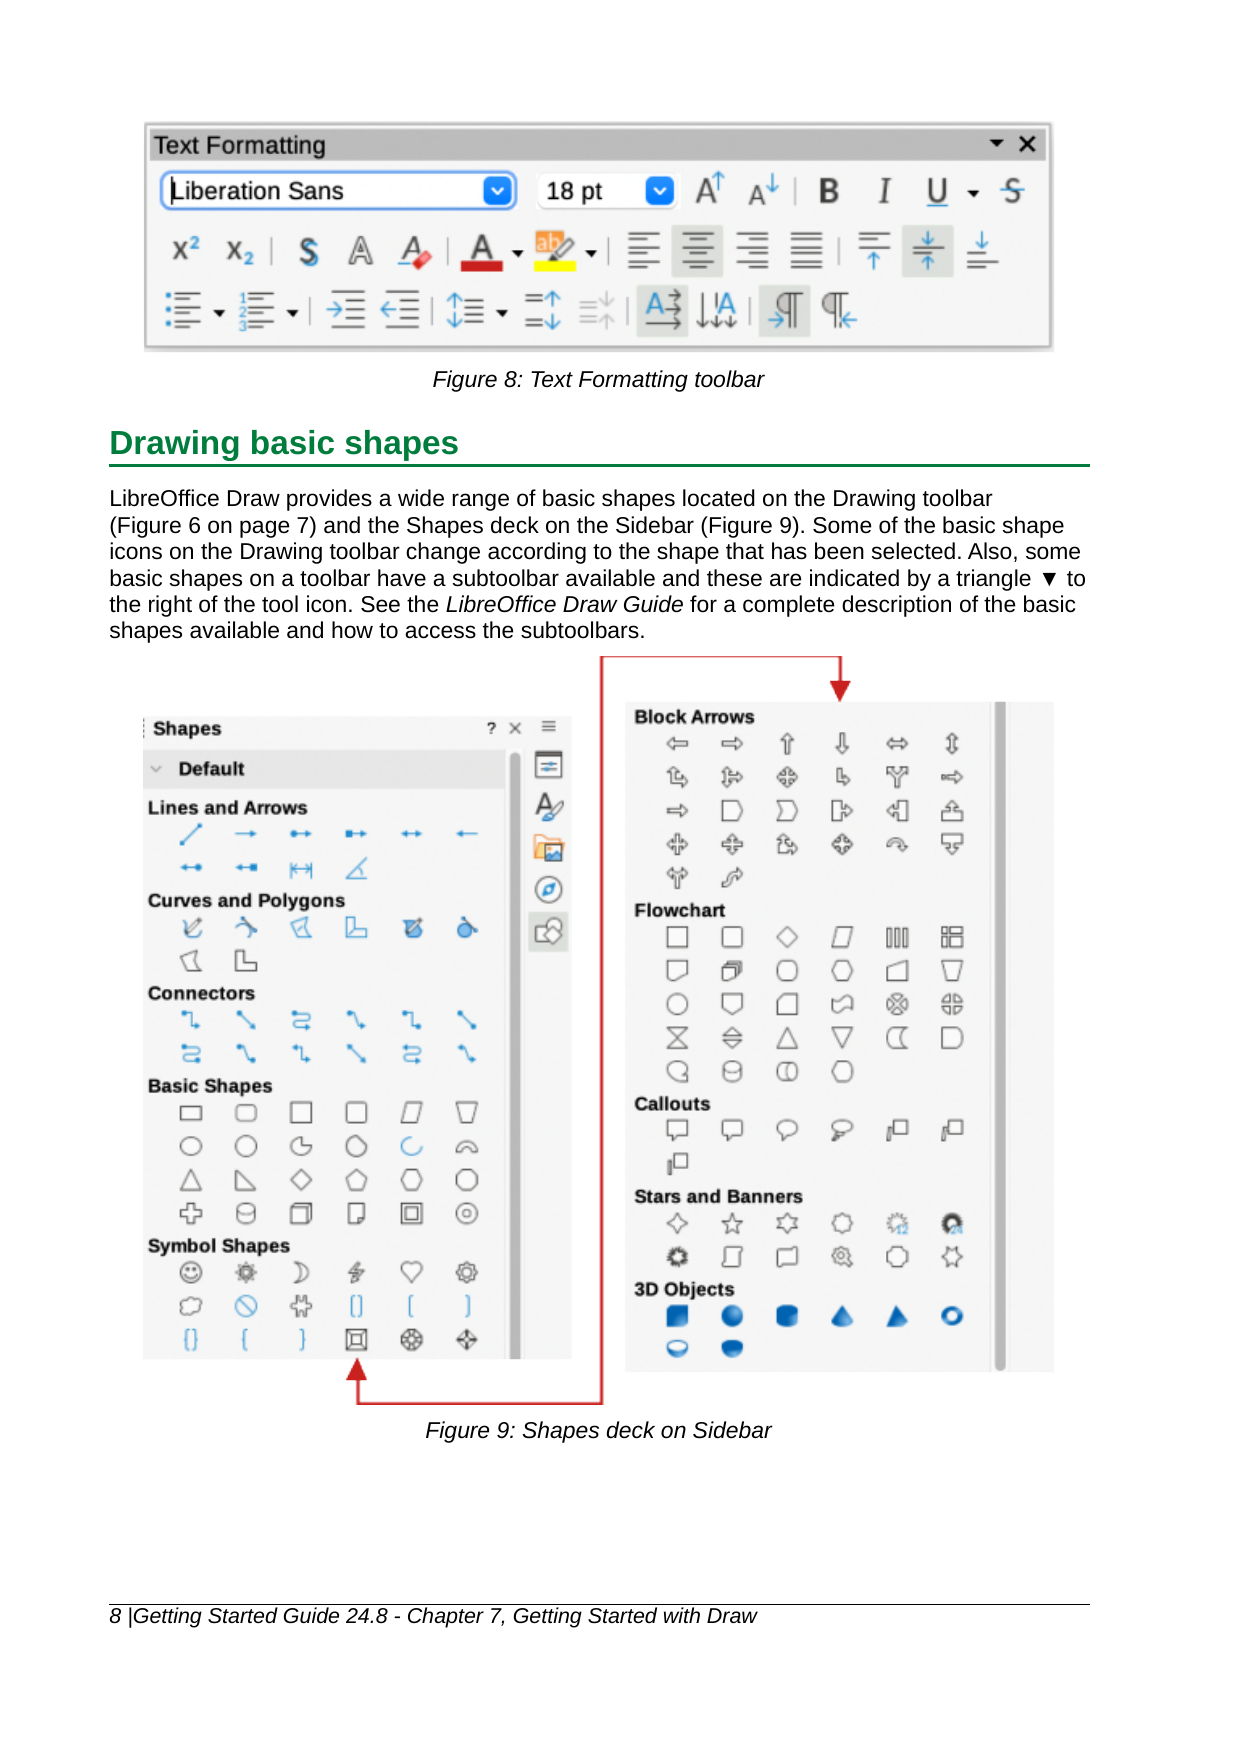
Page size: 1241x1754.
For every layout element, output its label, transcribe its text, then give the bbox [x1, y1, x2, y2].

subtitle Drawing basic shapes [109, 423, 1090, 464]
picture [143, 656, 1056, 1405]
picture [143, 121, 1055, 354]
text Figure 9: Shapes deck on Sidebar [143, 1417, 1056, 1443]
text LibreOffice Draw provides a wide range of basic shapes located on the Drawing toolbar (Figure 6 on page 7) and the Shapes deck on the Sidebar (Figure 9). Some of the basic shape icons on the Drawing toolbar change according to the shape that has been selected. Also, some basic shapes on a toolbar have a subtoolbar available and these are indicated by a triangle ▼ to the right of the tool icon. See the LibreOffice Draw Guide for a complete description of the basic shapes available and how to access the subtoolbars. [109, 485, 1090, 643]
text Figure 8: Text Formatting toolbar [144, 366, 1055, 392]
